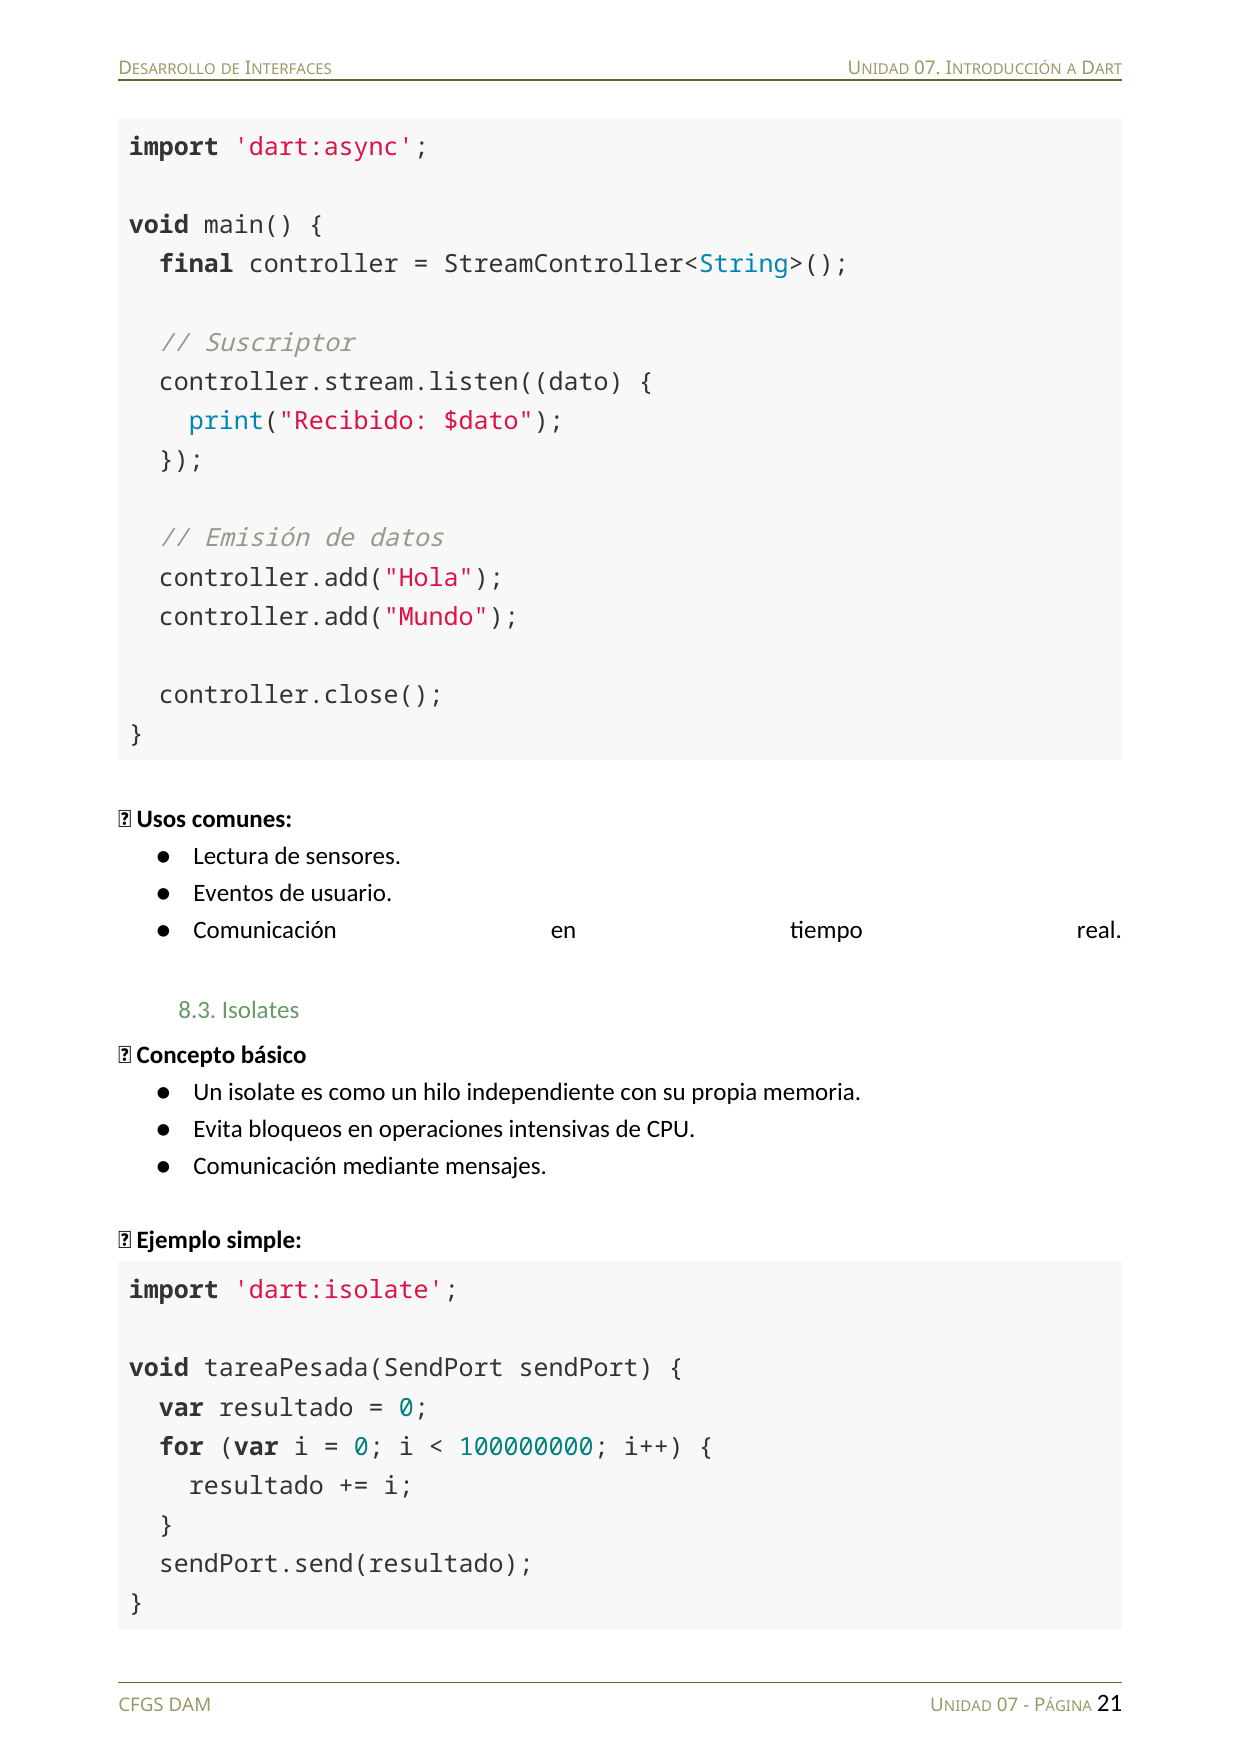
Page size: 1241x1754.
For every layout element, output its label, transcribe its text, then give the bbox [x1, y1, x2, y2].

text 📌 Ejemplo simple: [118, 1224, 1122, 1255]
text 🔷 Concepto básico [118, 1039, 1122, 1070]
list Evita bloqueos en operaciones intensivas de CPU. [156, 1113, 1122, 1144]
table_header import 'dart:isolate'; void tareaPesada(SendPort sendPort) { var resultado = 0; for (var i = 0; i < 100000000; i++) { resultado += i; } sendPort.send(resultado); } [118, 1261, 1122, 1629]
list Comunicación mediante mensajes. [156, 1150, 1122, 1181]
list Eventos de usuario. [156, 877, 1122, 908]
list Comunicación en tiempo real. [156, 914, 1122, 975]
text 💬 Usos comunes: [118, 803, 1122, 834]
list Un isolate es como un hilo independiente con su propia memoria. [156, 1076, 1122, 1107]
list Lectura de sensores. [156, 840, 1122, 871]
subtitle 8.3. Isolates [178, 994, 1122, 1025]
table_header import 'dart:async'; void main() { final controller = StreamController<String>(); // Suscriptor controller.stream.listen((dato) { print("Recibido: $dato"); }); // Emisión de datos controller.add("Hola"); controller.add("Mundo"); controller.close(); } [118, 118, 1122, 760]
